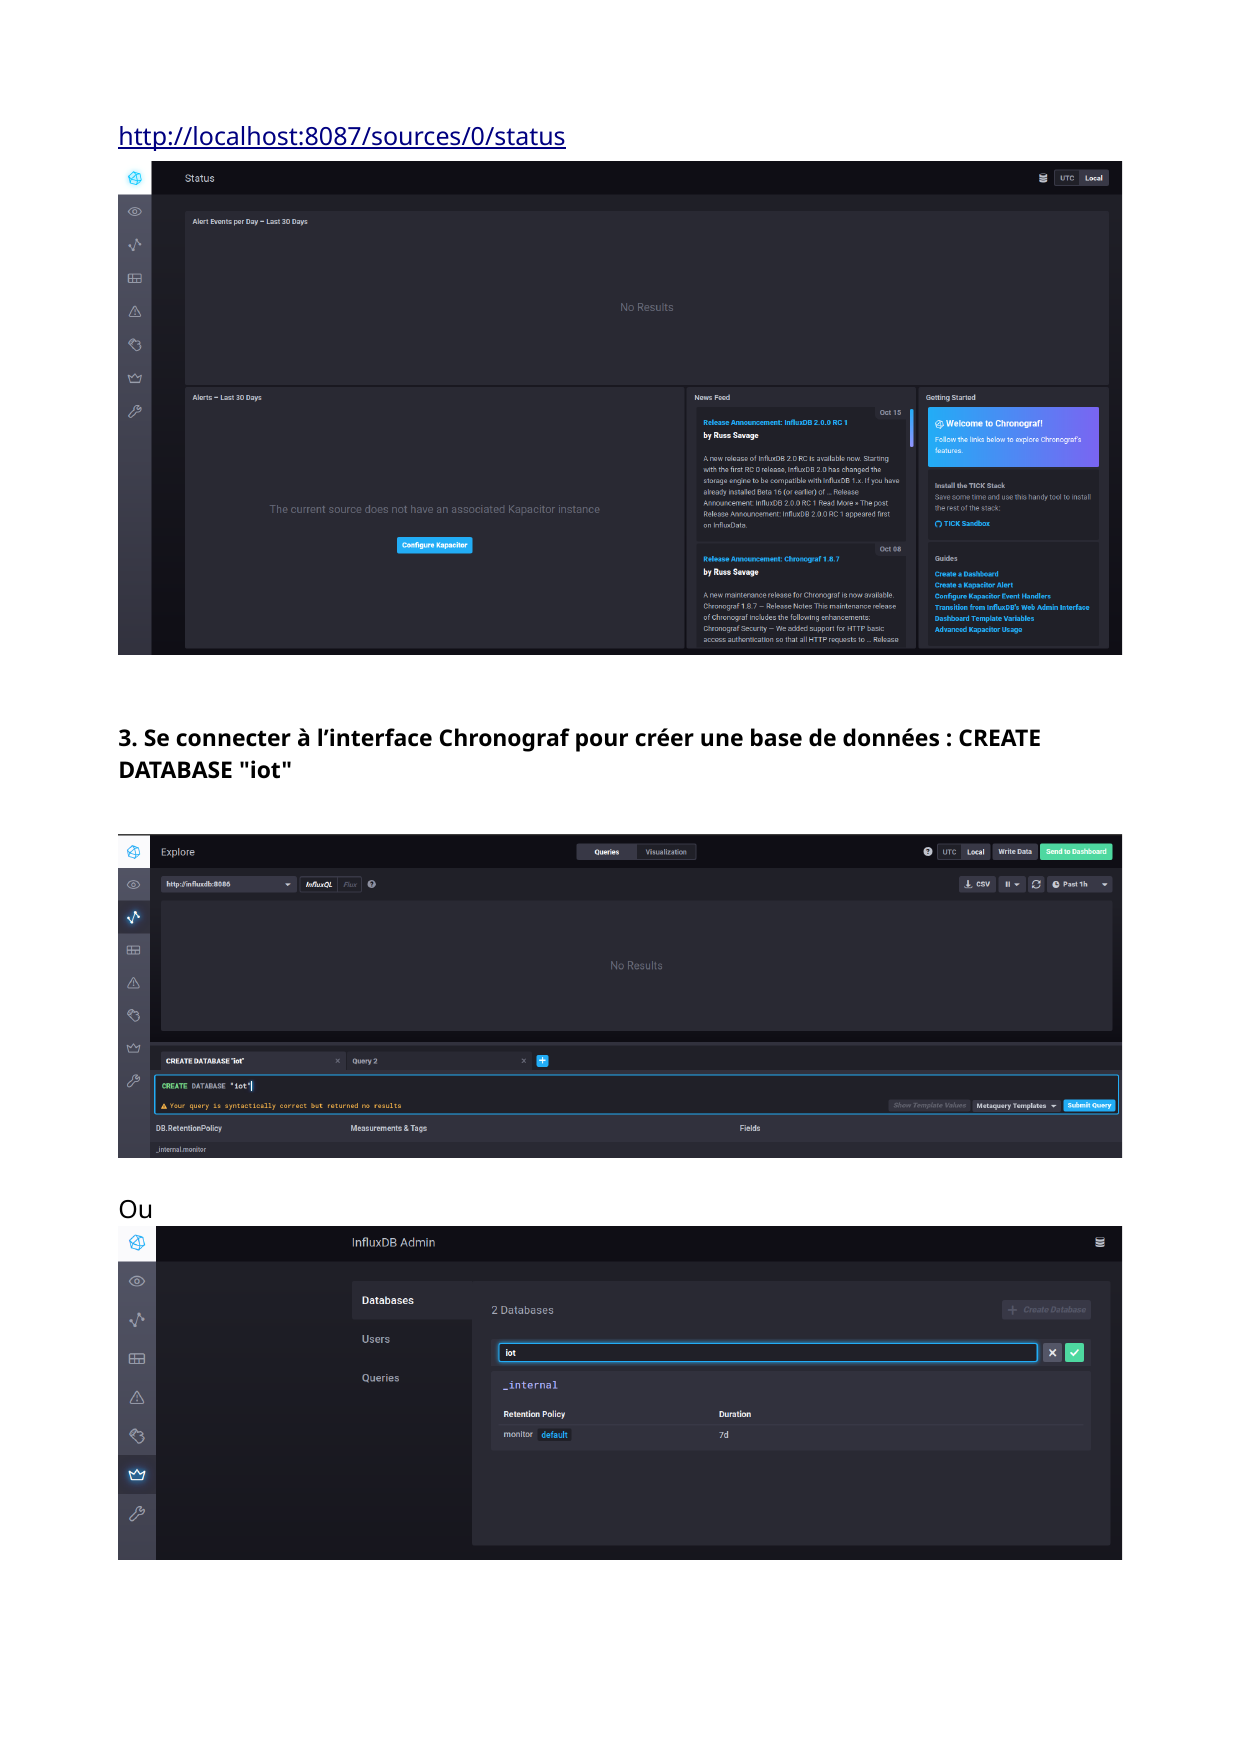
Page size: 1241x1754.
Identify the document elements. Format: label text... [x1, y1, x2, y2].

picture [118, 834, 1123, 1158]
text http://localhost:8087/sources/0/status [118, 118, 1122, 152]
text 3. Se connecter à l’interface Chronograf pour créer une base de données : CREATE DATABASE "iot" [118, 722, 1122, 785]
picture [118, 161, 1123, 655]
picture [118, 1226, 1123, 1560]
text Ou [118, 1192, 1122, 1226]
